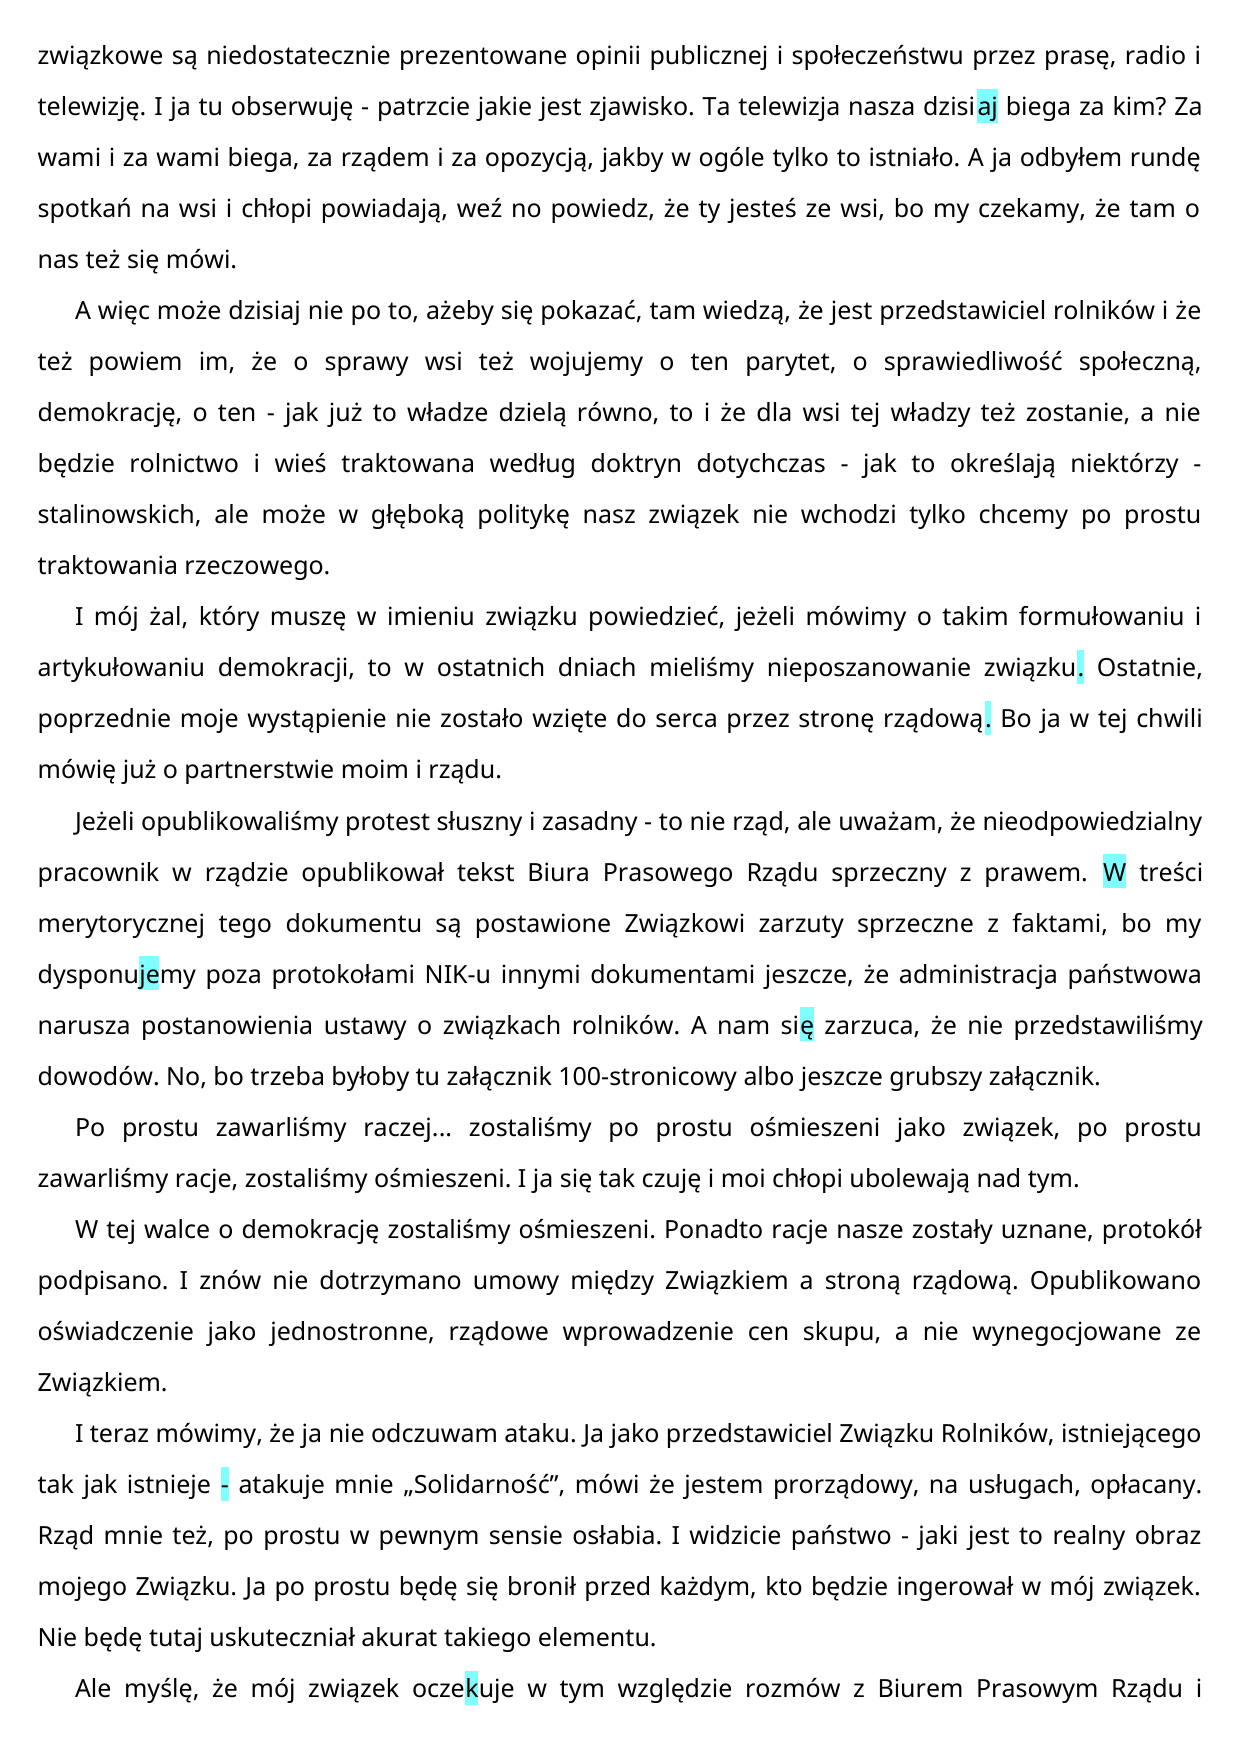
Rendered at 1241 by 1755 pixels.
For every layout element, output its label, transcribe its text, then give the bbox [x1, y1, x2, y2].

text Jeżeli opublikowaliśmy protest słuszny i zasadny - to nie rząd, ale uważam, że nieodpowiedzialny pracownik w rządzie opublikował tekst Biura Prasowego Rządu sprzeczny z prawem. W treści merytorycznej tego dokumentu są postawione Związkowi zarzuty sprzeczne z faktami, bo my dysponujemy poza protokołami NIK-u innymi dokumentami jeszcze, że administracja państwowa narusza postanowienia ustawy o związkach rolników. A nam się zarzuca, że nie przedstawiliśmy dowodów. No, bo trzeba byłoby tu załącznik 100-stronicowy albo jeszcze grubszy załącznik. [37, 803, 1203, 1092]
text Po prostu zawarliśmy raczej... zostaliśmy po prostu ośmieszeni jako związek, po prostu zawarliśmy racje, zostaliśmy ośmieszeni. I ja się tak czuję i moi chłopi ubolewają nad tym. [37, 1109, 1203, 1194]
text I mój żal, który muszę w imieniu związku powiedzieć, jeżeli mówimy o takim formułowaniu i artykułowaniu demokracji, to w ostatnich dniach mieliśmy nieposzanowanie związku. Ostatnie, poprzednie moje wystąpienie nie zostało wzięte do serca przez stronę rządową. Bo ja w tej chwili mówię już o partnerstwie moim i rządu. [37, 599, 1203, 786]
text Ale myślę, że mój związek oczekuje w tym względzie rozmów z Biurem Prasowym Rządu i [37, 1671, 1203, 1705]
text W tej walce o demokrację zostaliśmy ośmieszeni. Ponadto racje nasze zostały uznane, protokół podpisano. I znów nie dotrzymano umowy między Związkiem a stroną rządową. Opublikowano oświadczenie jako jednostronne, rządowe wprowadzenie cen skupu, a nie wynegocjowane ze Związkiem. [37, 1211, 1203, 1399]
text I teraz mówimy, że ja nie odczuwam ataku. Ja jako przedstawiciel Związku Rolników, istniejącego tak jak istnieje - atakuje mnie „Solidarność”, mówi że jestem prorządowy, na usługach, opłacany. Rząd mnie też, po prostu w pewnym sensie osłabia. I widzicie państwo - jaki jest to realny obraz mojego Związku. Ja po prostu będę się bronił przed każdym, kto będzie ingerował w mój związek. Nie będę tutaj uskuteczniał akurat takiego elementu. [37, 1416, 1203, 1654]
text związkowe są niedostatecznie prezentowane opinii publicznej i społeczeństwu przez prasę, radio i telewizję. I ja tu obserwuję - patrzcie jakie jest zjawisko. Ta telewizja nasza dzisiaj biega za kim? Za wami i za wami biega, za rządem i za opozycją, jakby w ogóle tylko to istniało. A ja odbyłem rundę spotkań na wsi i chłopi powiadają, weź no powiedz, że ty jesteś ze wsi, bo my czekamy, że tam o nas też się mówi. [37, 37, 1203, 276]
text A więc może dzisiaj nie po to, ażeby się pokazać, tam wiedzą, że jest przedstawiciel rolników i że też powiem im, że o sprawy wsi też wojujemy o ten parytet, o sprawiedliwość społeczną, demokrację, o ten - jak już to władze dzielą równo, to i że dla wsi tej władzy też zostanie, a nie będzie rolnictwo i wieś traktowana według doktryn dotychczas - jak to określają niektórzy - stalinowskich, ale może w głęboką politykę nasz związek nie wchodzi tylko chcemy po prostu traktowania rzeczowego. [37, 293, 1203, 582]
